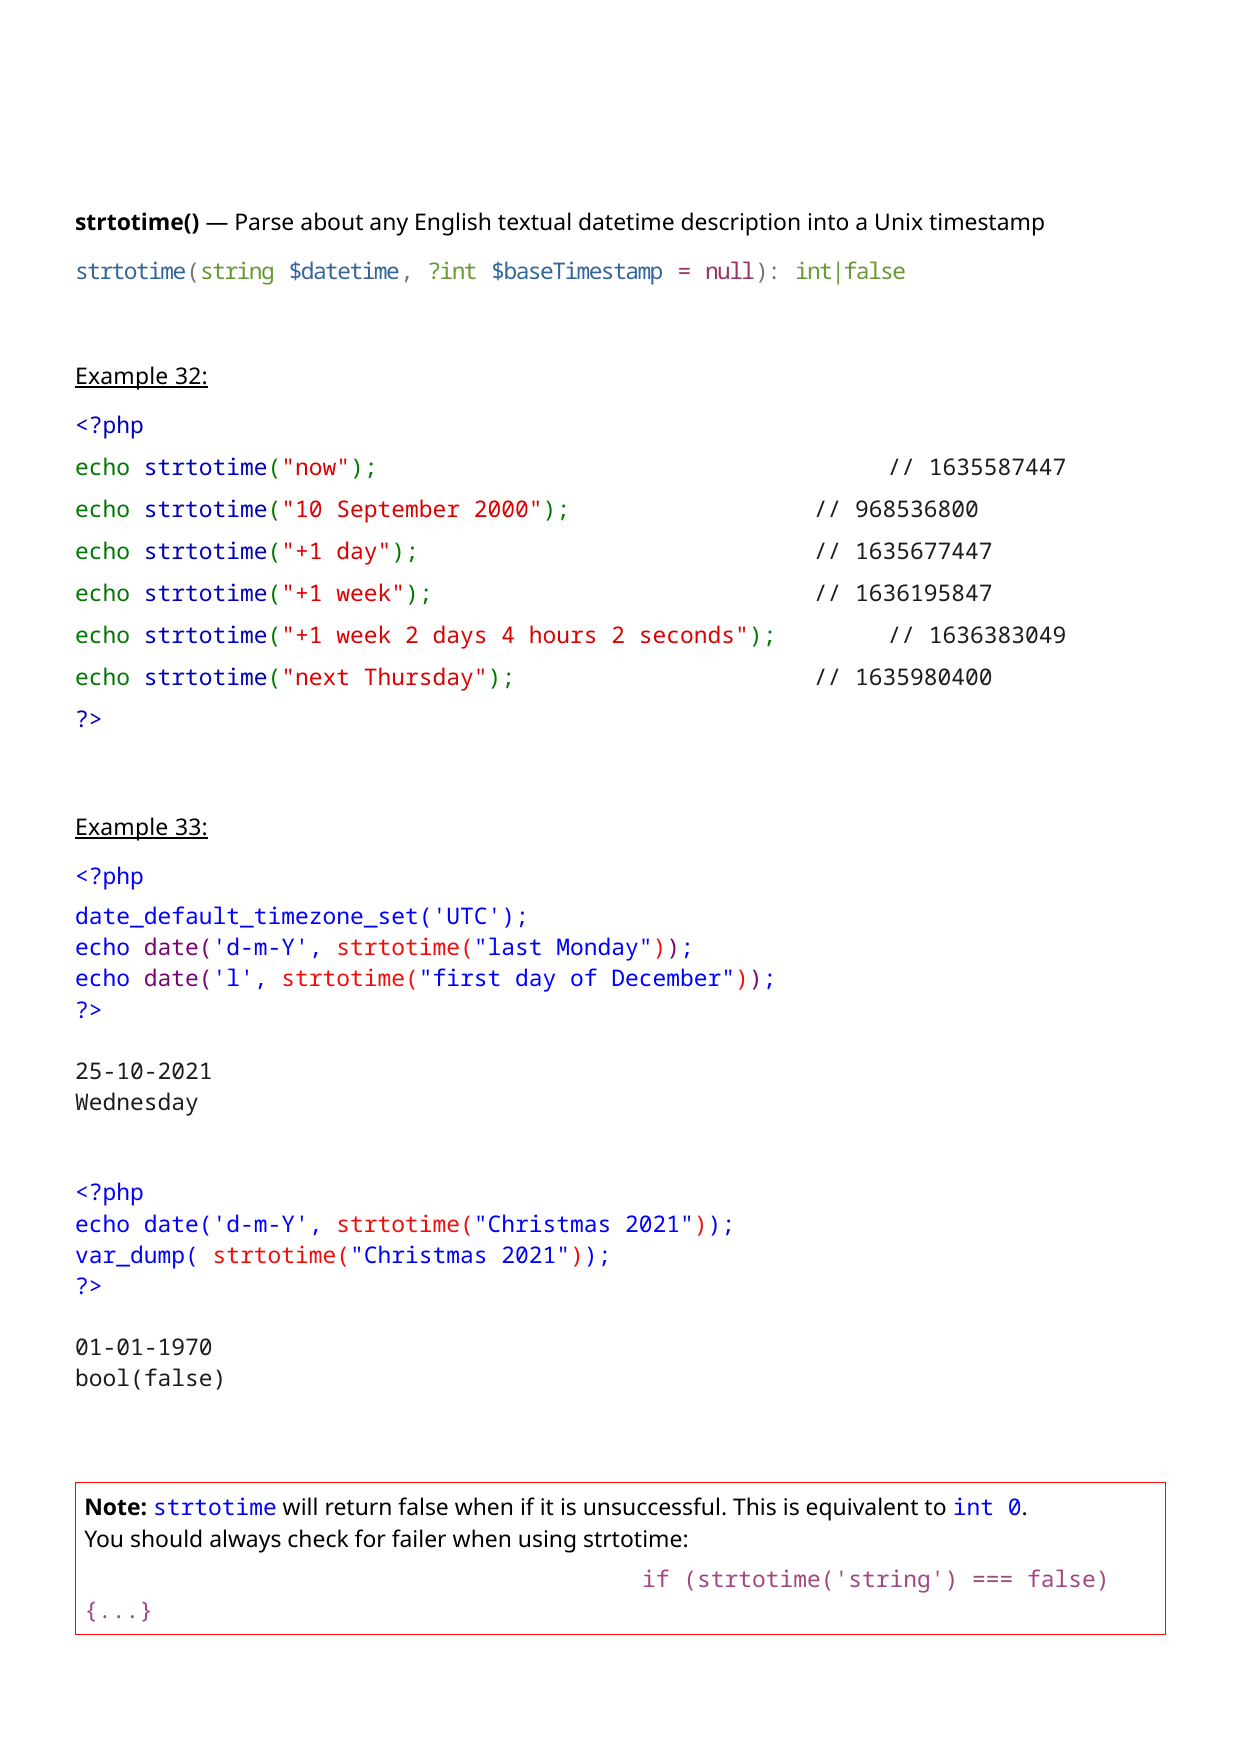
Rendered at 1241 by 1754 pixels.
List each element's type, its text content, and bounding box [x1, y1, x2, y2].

text echo date('d-m-Y', strtotime("Christmas 2021")); [75, 1207, 1166, 1239]
text Wednesday [75, 1086, 1166, 1117]
text echo strtotime("now"); // 1635587447 [75, 451, 1166, 483]
text bool(false) [75, 1362, 1166, 1393]
text <?php [75, 409, 1166, 441]
text You should always check for failer when using strtotime: [76, 1513, 1165, 1554]
text strtotime() — Parse about any English textual datetime description into a Unix timestamp [75, 205, 1166, 237]
text Example 32: [75, 360, 1166, 391]
text date_default_timezone_set('UTC'); [75, 900, 1166, 931]
text ?> [75, 994, 1166, 1025]
text echo strtotime("10 September 2000"); // 968536800 [75, 493, 1166, 524]
text 01-01-1970 [75, 1331, 1166, 1362]
text echo date('l', strtotime("first day of December")); [75, 962, 1166, 994]
text Example 33: [75, 810, 1166, 842]
text <?php [75, 860, 1166, 891]
text var_dump( strtotime("Christmas 2021")); [75, 1239, 1166, 1270]
text Note: strtotime will return false when if it is unsuccessful. This is equivalent to int 0. [76, 1483, 1165, 1513]
text if (strtotime('string') === false) {...} [76, 1554, 1165, 1634]
text ?> [75, 1270, 1166, 1301]
text echo strtotime("+1 week"); // 1636195847 [75, 577, 1166, 608]
text echo date('d-m-Y', strtotime("last Monday")); [75, 931, 1166, 962]
text 25-10-2021 [75, 1054, 1166, 1086]
text ?> [75, 703, 1166, 734]
text echo strtotime("next Thursday"); // 1635980400 [75, 661, 1166, 692]
text <?php [75, 1176, 1166, 1207]
text echo strtotime("+1 week 2 days 4 hours 2 seconds"); // 1636383049 [75, 619, 1166, 651]
text echo strtotime("+1 day"); // 1635677447 [75, 535, 1166, 567]
text strtotime(string $datetime, ?int $baseTimestamp = null): int|false [75, 255, 1166, 286]
